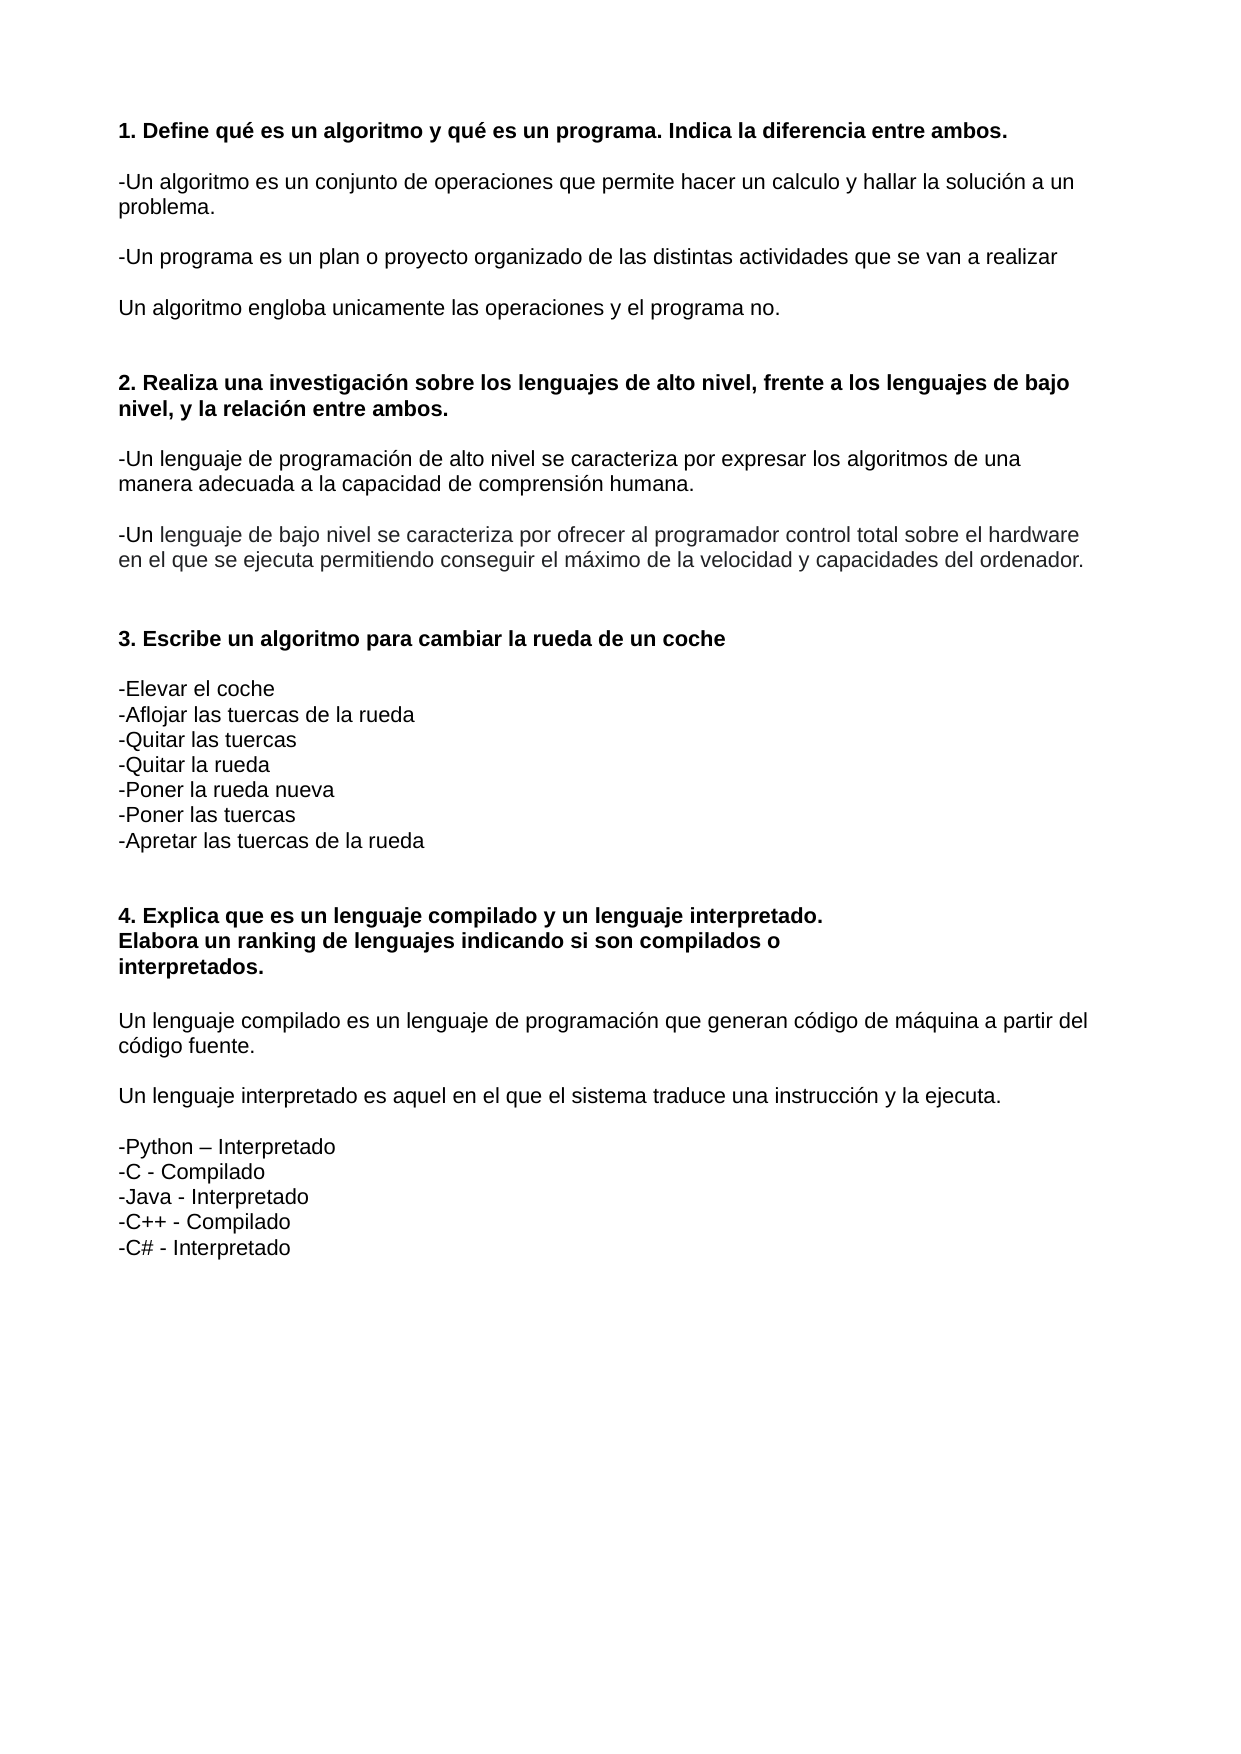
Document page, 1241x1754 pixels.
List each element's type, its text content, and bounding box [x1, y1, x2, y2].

text 3. Escribe un algoritmo para cambiar la rueda de un coche [118, 626, 1122, 651]
text -Quitar las tuercas [118, 727, 1122, 752]
text -C++ - Compilado [118, 1209, 1122, 1234]
text -Poner la rueda nueva [118, 777, 1122, 802]
text -Apretar las tuercas de la rueda [118, 827, 1122, 853]
text -Un algoritmo es un conjunto de operaciones que permite hacer un calculo y hallar la solución a un problema. [118, 168, 1122, 219]
text 4. Explica que es un lenguaje compilado y un lenguaje interpretado. Elabora un ranking de lenguajes indicando si son compilados o interpretados. [118, 903, 1122, 979]
text -Un lenguaje de programación de alto nivel se caracteriza por expresar los algoritmos de una manera adecuada a la capacidad de comprensión humana. [118, 446, 1122, 496]
text Un algoritmo engloba unicamente las operaciones y el programa no. [118, 294, 1122, 320]
text -Un programa es un plan o proyecto organizado de las distintas actividades que se van a realizar [118, 244, 1122, 269]
text -Un lenguaje de bajo nivel se caracteriza por ofrecer al programador control total sobre el hardware en el que se ejecuta permitiendo conseguir el máximo de la velocidad y capacidades del ordenador. [118, 521, 1122, 601]
text -Python – Interpretado [118, 1133, 1122, 1159]
text -Elevar el coche [118, 676, 1122, 701]
text -Poner las tuercas [118, 802, 1122, 827]
text 2. Realiza una investigación sobre los lenguajes de alto nivel, frente a los lenguajes de bajo nivel, y la relación entre ambos. [118, 370, 1122, 421]
text -C# - Interpretado [118, 1234, 1122, 1259]
text 1. Define qué es un algoritmo y qué es un programa. Indica la diferencia entre ambos. [118, 118, 1122, 143]
text Un lenguaje interpretado es aquel en el que el sistema traduce una instrucción y la ejecuta. [118, 1083, 1122, 1108]
text Un lenguaje compilado es un lenguaje de programación que generan código de máquina a partir del código fuente. [118, 1007, 1122, 1058]
text -C - Compilado [118, 1159, 1122, 1184]
text -Aflojar las tuercas de la rueda [118, 701, 1122, 727]
text -Java - Interpretado [118, 1184, 1122, 1209]
text -Quitar la rueda [118, 752, 1122, 777]
